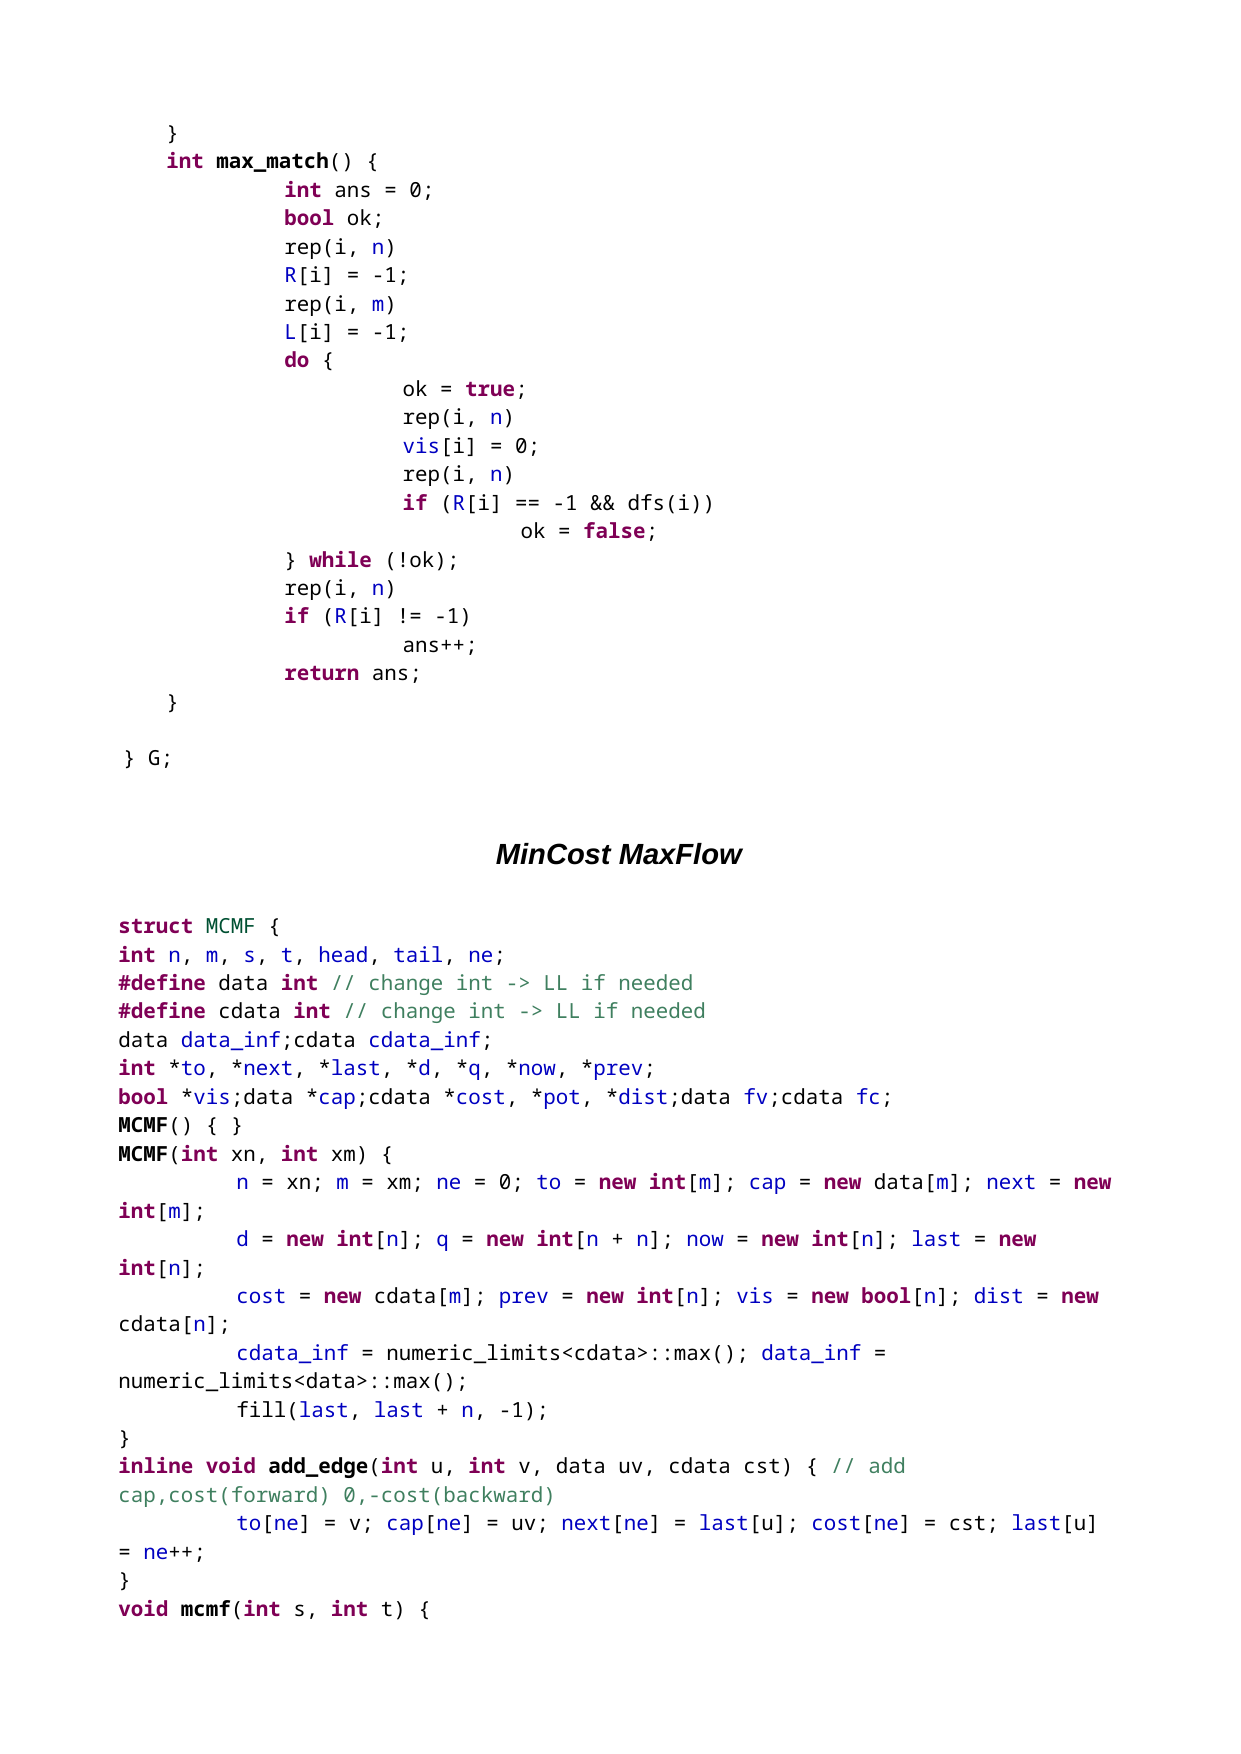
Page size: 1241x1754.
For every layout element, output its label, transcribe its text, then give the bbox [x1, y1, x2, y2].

text void mcmf(int s, int t) { [118, 1594, 1122, 1622]
text data data_inf;cdata cdata_inf; [118, 1025, 1122, 1053]
text rep(i, n) [48, 459, 1122, 488]
text } [118, 1423, 1122, 1452]
text ok = true; [48, 374, 1122, 402]
text if (R[i] != -1) [48, 602, 1122, 630]
text } [48, 687, 1122, 715]
text } [118, 1565, 1122, 1594]
text rep(i, m) [48, 289, 1122, 317]
text } while (!ok); [48, 545, 1122, 573]
text to[ne] = v; cap[ne] = uv; next[ne] = last[u]; cost[ne] = cst; last[u] = ne++; [118, 1508, 1122, 1565]
text #define cdata int // change int -> LL if needed [118, 997, 1122, 1025]
text cost = new cdata[m]; prev = new int[n]; vis = new bool[n]; dist = new cdata[n]; [118, 1281, 1122, 1338]
text rep(i, n) [48, 232, 1122, 260]
text bool *vis;data *cap;cdata *cost, *pot, *dist;data fv;cdata fc; [118, 1082, 1122, 1110]
text ok = false; [48, 516, 1122, 545]
text int *to, *next, *last, *d, *q, *now, *prev; [118, 1053, 1122, 1082]
text } G; [48, 743, 1122, 772]
text fill(last, last + n, -1); [118, 1395, 1122, 1423]
text do { [48, 346, 1122, 374]
text return ans; [48, 658, 1122, 687]
text rep(i, n) [48, 573, 1122, 602]
text d = new int[n]; q = new int[n + n]; now = new int[n]; last = new int[n]; [118, 1224, 1122, 1281]
text int ans = 0; [48, 175, 1122, 203]
text MinCost MaxFlow [118, 837, 1122, 871]
text } [48, 118, 1122, 147]
text int max_match() { [48, 147, 1122, 175]
text bool ok; [48, 203, 1122, 232]
text rep(i, n) [48, 402, 1122, 431]
text int n, m, s, t, head, tail, ne; [118, 940, 1122, 968]
text cdata_inf = numeric_limits<cdata>::max(); data_inf = numeric_limits<data>::max(); [118, 1338, 1122, 1395]
text struct MCMF { [118, 911, 1122, 940]
text vis[i] = 0; [48, 431, 1122, 459]
text R[i] = -1; [48, 260, 1122, 289]
text #define data int // change int -> LL if needed [118, 968, 1122, 997]
text ans++; [48, 630, 1122, 658]
text MCMF(int xn, int xm) { [118, 1139, 1122, 1167]
text if (R[i] == -1 && dfs(i)) [48, 488, 1122, 516]
text MCMF() { } [118, 1110, 1122, 1139]
text inline void add_edge(int u, int v, data uv, cdata cst) { // add cap,cost(forward) 0,-cost(backward) [118, 1452, 1122, 1508]
text L[i] = -1; [48, 317, 1122, 346]
text n = xn; m = xm; ne = 0; to = new int[m]; cap = new data[m]; next = new int[m]; [118, 1167, 1122, 1224]
